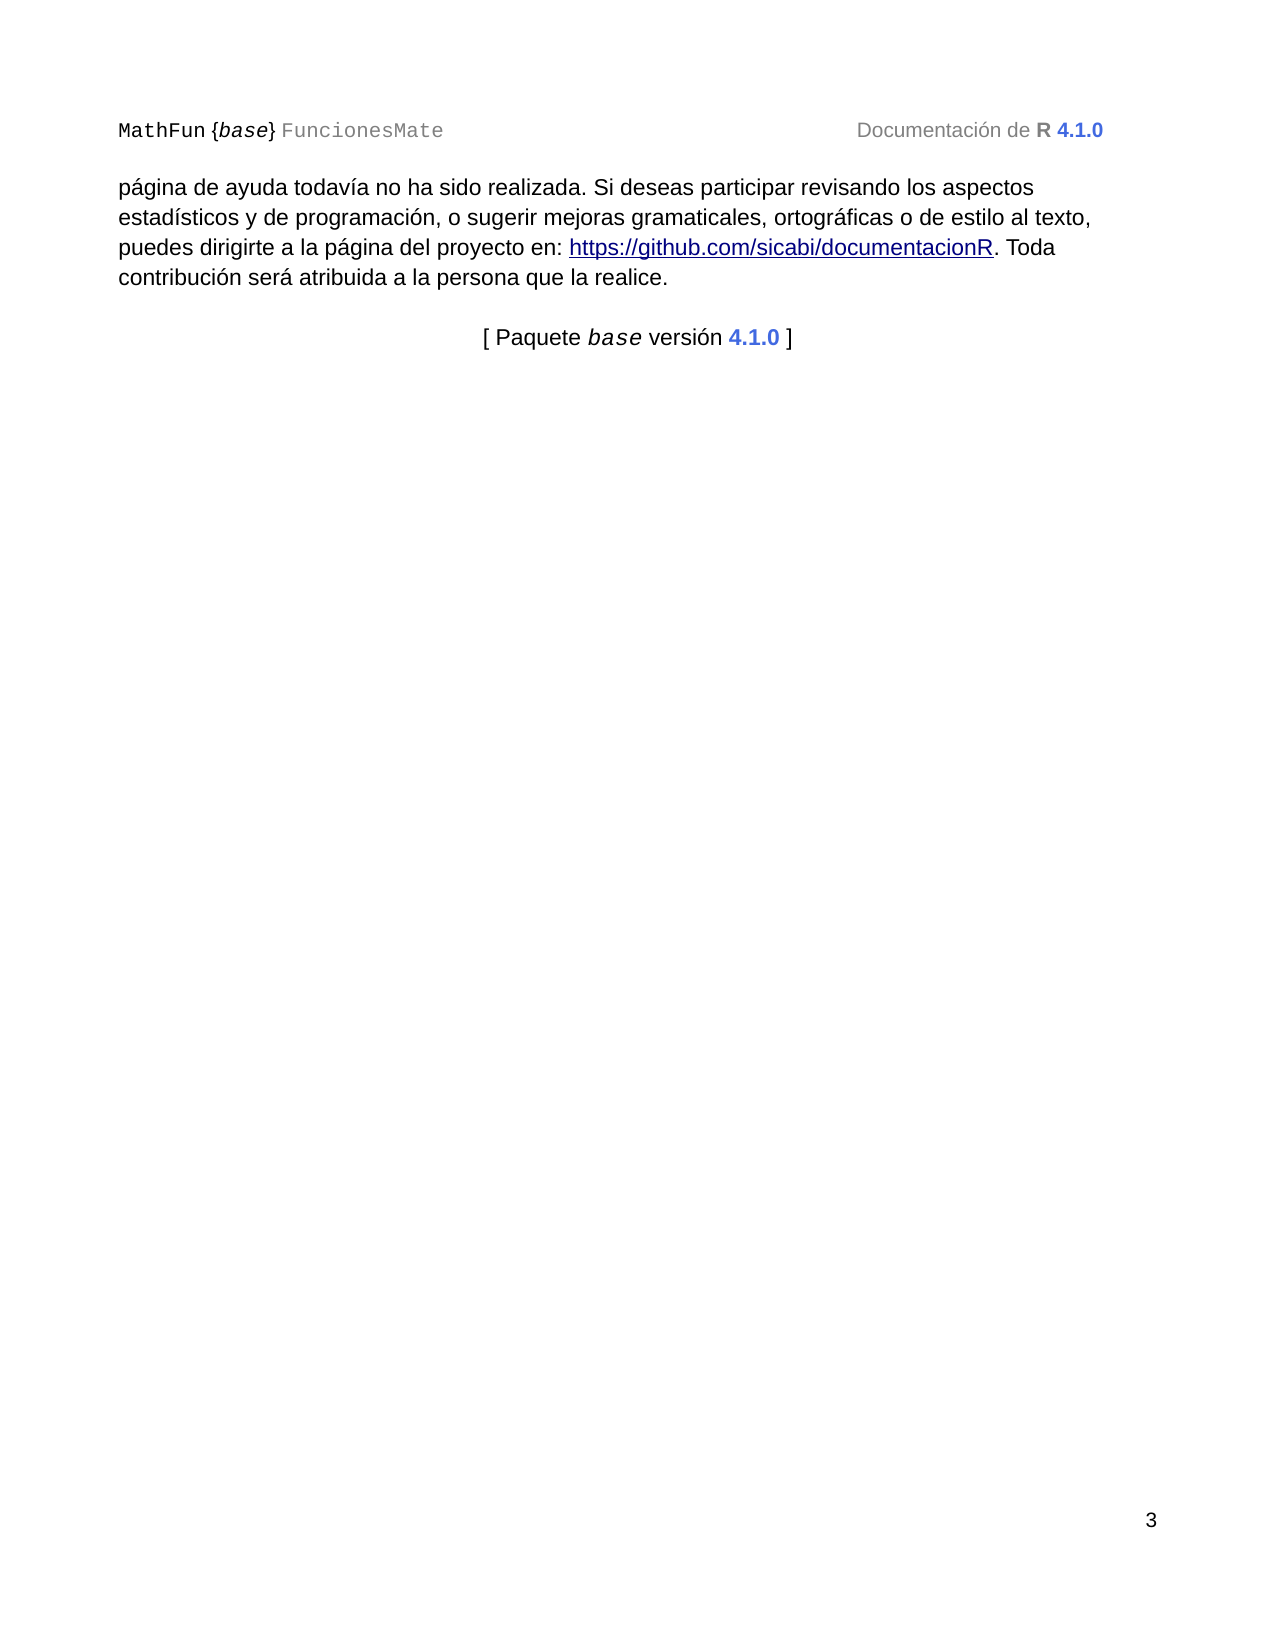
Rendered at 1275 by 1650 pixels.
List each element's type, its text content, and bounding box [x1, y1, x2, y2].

text página de ayuda todavía no ha sido realizada. Si deseas participar revisando los aspectos estadísticos y de programación, o sugerir mejoras gramaticales, ortográficas o de estilo al texto, puedes dirigirte a la página del proyecto en: https://github.com/sicabi/documentacionR. Toda contribución será atribuida a la persona que la realice. [118, 173, 1157, 290]
text [ Paquete base versión 4.1.0 ] [118, 324, 1157, 352]
